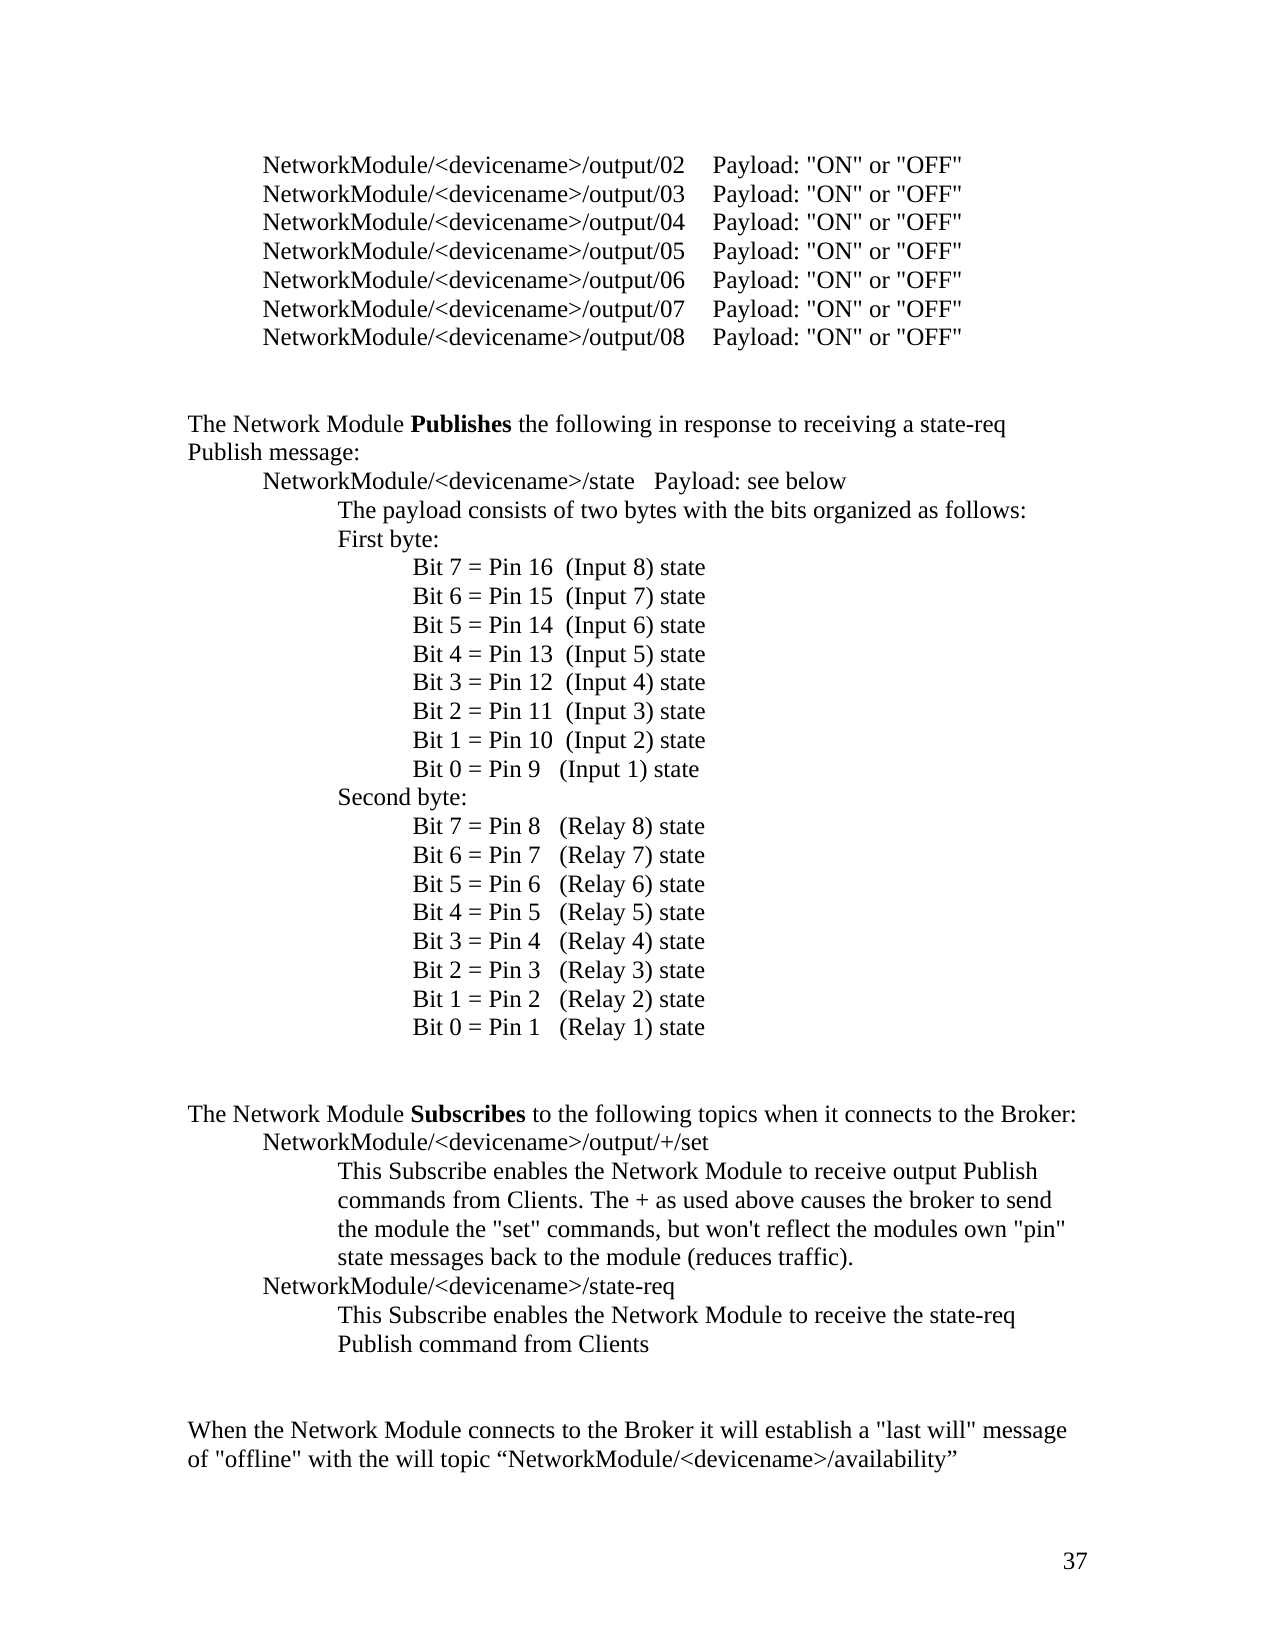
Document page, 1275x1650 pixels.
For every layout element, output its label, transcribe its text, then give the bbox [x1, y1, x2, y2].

text NetworkModule/<devicename>/output/08 Payload: "ON" or "OFF" [262, 322, 1087, 351]
text Bit 4 = Pin 5 (Relay 5) state [412, 897, 1087, 926]
text NetworkModule/<devicename>/output/+/set [262, 1127, 1087, 1156]
text Bit 2 = Pin 11 (Input 3) state [412, 696, 1087, 725]
text Bit 5 = Pin 14 (Input 6) state [412, 610, 1087, 639]
text NetworkModule/<devicename>/output/06 Payload: "ON" or "OFF" [262, 265, 1087, 294]
text Bit 4 = Pin 13 (Input 5) state [412, 639, 1087, 667]
text Bit 1 = Pin 2 (Relay 2) state [412, 984, 1087, 1012]
text Bit 2 = Pin 3 (Relay 3) state [412, 955, 1087, 984]
text The Network Module Subscribes to the following topics when it connects to the Broker: [187, 1099, 1087, 1127]
text NetworkModule/<devicename>/output/02 Payload: "ON" or "OFF" [262, 150, 1087, 179]
text This Subscribe enables the Network Module to receive the state-req Publish command from Clients [337, 1300, 1087, 1357]
text Bit 0 = Pin 9 (Input 1) state [412, 754, 1087, 782]
text Bit 3 = Pin 12 (Input 4) state [412, 667, 1087, 696]
text This Subscribe enables the Network Module to receive output Publish commands from Clients. The + as used above causes the broker to send the module the "set" commands, but won't reflect the modules own "pin" state messages back to the module (reduces traffic). [337, 1156, 1087, 1271]
text Bit 7 = Pin 16 (Input 8) state [412, 552, 1087, 581]
text NetworkModule/<devicename>/state Payload: see below [262, 466, 1087, 495]
text First byte: [337, 524, 1087, 552]
text Bit 0 = Pin 1 (Relay 1) state [412, 1012, 1087, 1041]
text NetworkModule/<devicename>/output/05 Payload: "ON" or "OFF" [262, 236, 1087, 265]
text NetworkModule/<devicename>/output/07 Payload: "ON" or "OFF" [262, 294, 1087, 322]
text NetworkModule/<devicename>/output/03 Payload: "ON" or "OFF" [262, 179, 1087, 207]
text When the Network Module connects to the Broker it will establish a "last will" message of "offline" with the will topic “NetworkModule/<devicename>/availability” [187, 1415, 1087, 1472]
text The payload consists of two bytes with the bits organized as follows: [337, 495, 1087, 524]
text Bit 7 = Pin 8 (Relay 8) state [412, 811, 1087, 840]
text Second byte: [337, 782, 1087, 811]
text NetworkModule/<devicename>/state-req [262, 1271, 1087, 1300]
text Bit 3 = Pin 4 (Relay 4) state [412, 926, 1087, 955]
text The Network Module Publishes the following in response to receiving a state-req [187, 409, 1087, 437]
text Bit 6 = Pin 15 (Input 7) state [412, 581, 1087, 610]
text NetworkModule/<devicename>/output/04 Payload: "ON" or "OFF" [262, 207, 1087, 236]
text Bit 6 = Pin 7 (Relay 7) state [412, 840, 1087, 869]
text Bit 5 = Pin 6 (Relay 6) state [412, 869, 1087, 897]
text Bit 1 = Pin 10 (Input 2) state [412, 725, 1087, 754]
text Publish message: [187, 437, 1087, 466]
